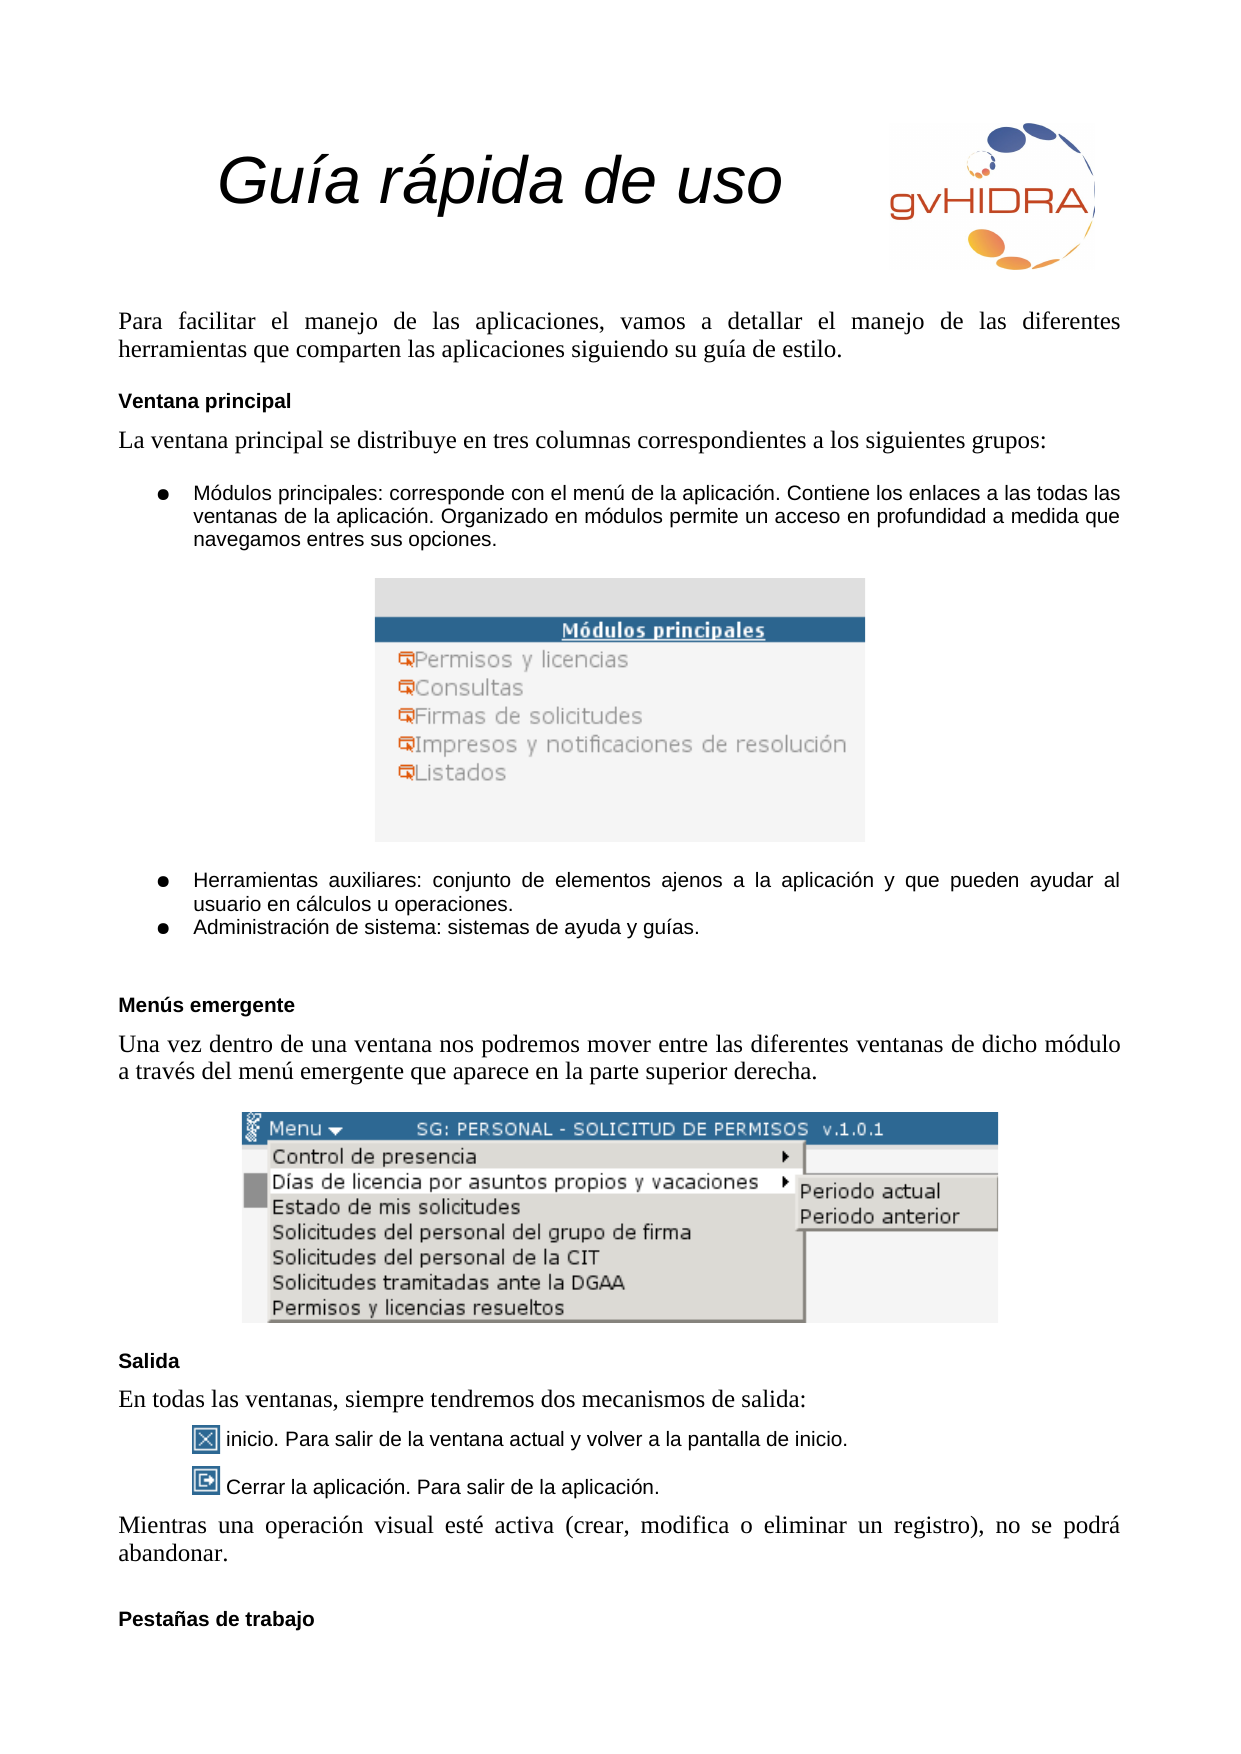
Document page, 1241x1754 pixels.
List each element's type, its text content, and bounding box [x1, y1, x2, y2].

text Menús emergente [118, 994, 1122, 1017]
text Salida [118, 1350, 1122, 1373]
picture [888, 123, 1095, 270]
text [118, 1426, 192, 1454]
text inicio. Para salir de la ventana actual y volver a la pantalla de inicio. [221, 1426, 1122, 1454]
subtitle Guía rápida de uso [118, 143, 888, 218]
picture [374, 578, 866, 842]
text Pestañas de trabajo [118, 1607, 1122, 1630]
text Ventana principal [118, 390, 1122, 413]
picture [241, 1112, 999, 1323]
list Herramientas auxiliares: conjunto de elementos ajenos a la aplicación y que pueden ayudar al usuario en cálculos u operaciones. [156, 869, 1122, 915]
text En todas las ventanas, siempre tendremos dos mecanismos de salida: [118, 1386, 1122, 1413]
text Una vez dentro de una ventana nos podremos mover entre las diferentes ventanas de dicho módulo a través del menú emergente que aparece en la parte superior derecha. [118, 1030, 1122, 1085]
list Administración de sistema: sistemas de ayuda y guías. [156, 915, 1122, 938]
text Para facilitar el manejo de las aplicaciones, vamos a detallar el manejo de las diferentes herramientas que comparten las aplicaciones siguiendo su guía de estilo. [118, 307, 1122, 362]
list Módulos principales: corresponde con el menú de la aplicación. Contiene los enlaces a las todas las ventanas de la aplicación. Organizado en módulos permite un acceso en profundidad a medida que navegamos entres sus opciones. [156, 481, 1122, 551]
text Cerrar la aplicación. Para salir de la aplicación. [118, 1466, 1122, 1499]
subtitle [1095, 143, 1122, 218]
text La ventana principal se distribuye en tres columnas correspondientes a los siguientes grupos: [118, 426, 1122, 453]
picture [192, 1466, 221, 1495]
picture [192, 1425, 221, 1454]
text Mientras una operación visual esté activa (crear, modifica o eliminar un registro), no se podrá abandonar. [118, 1511, 1122, 1567]
